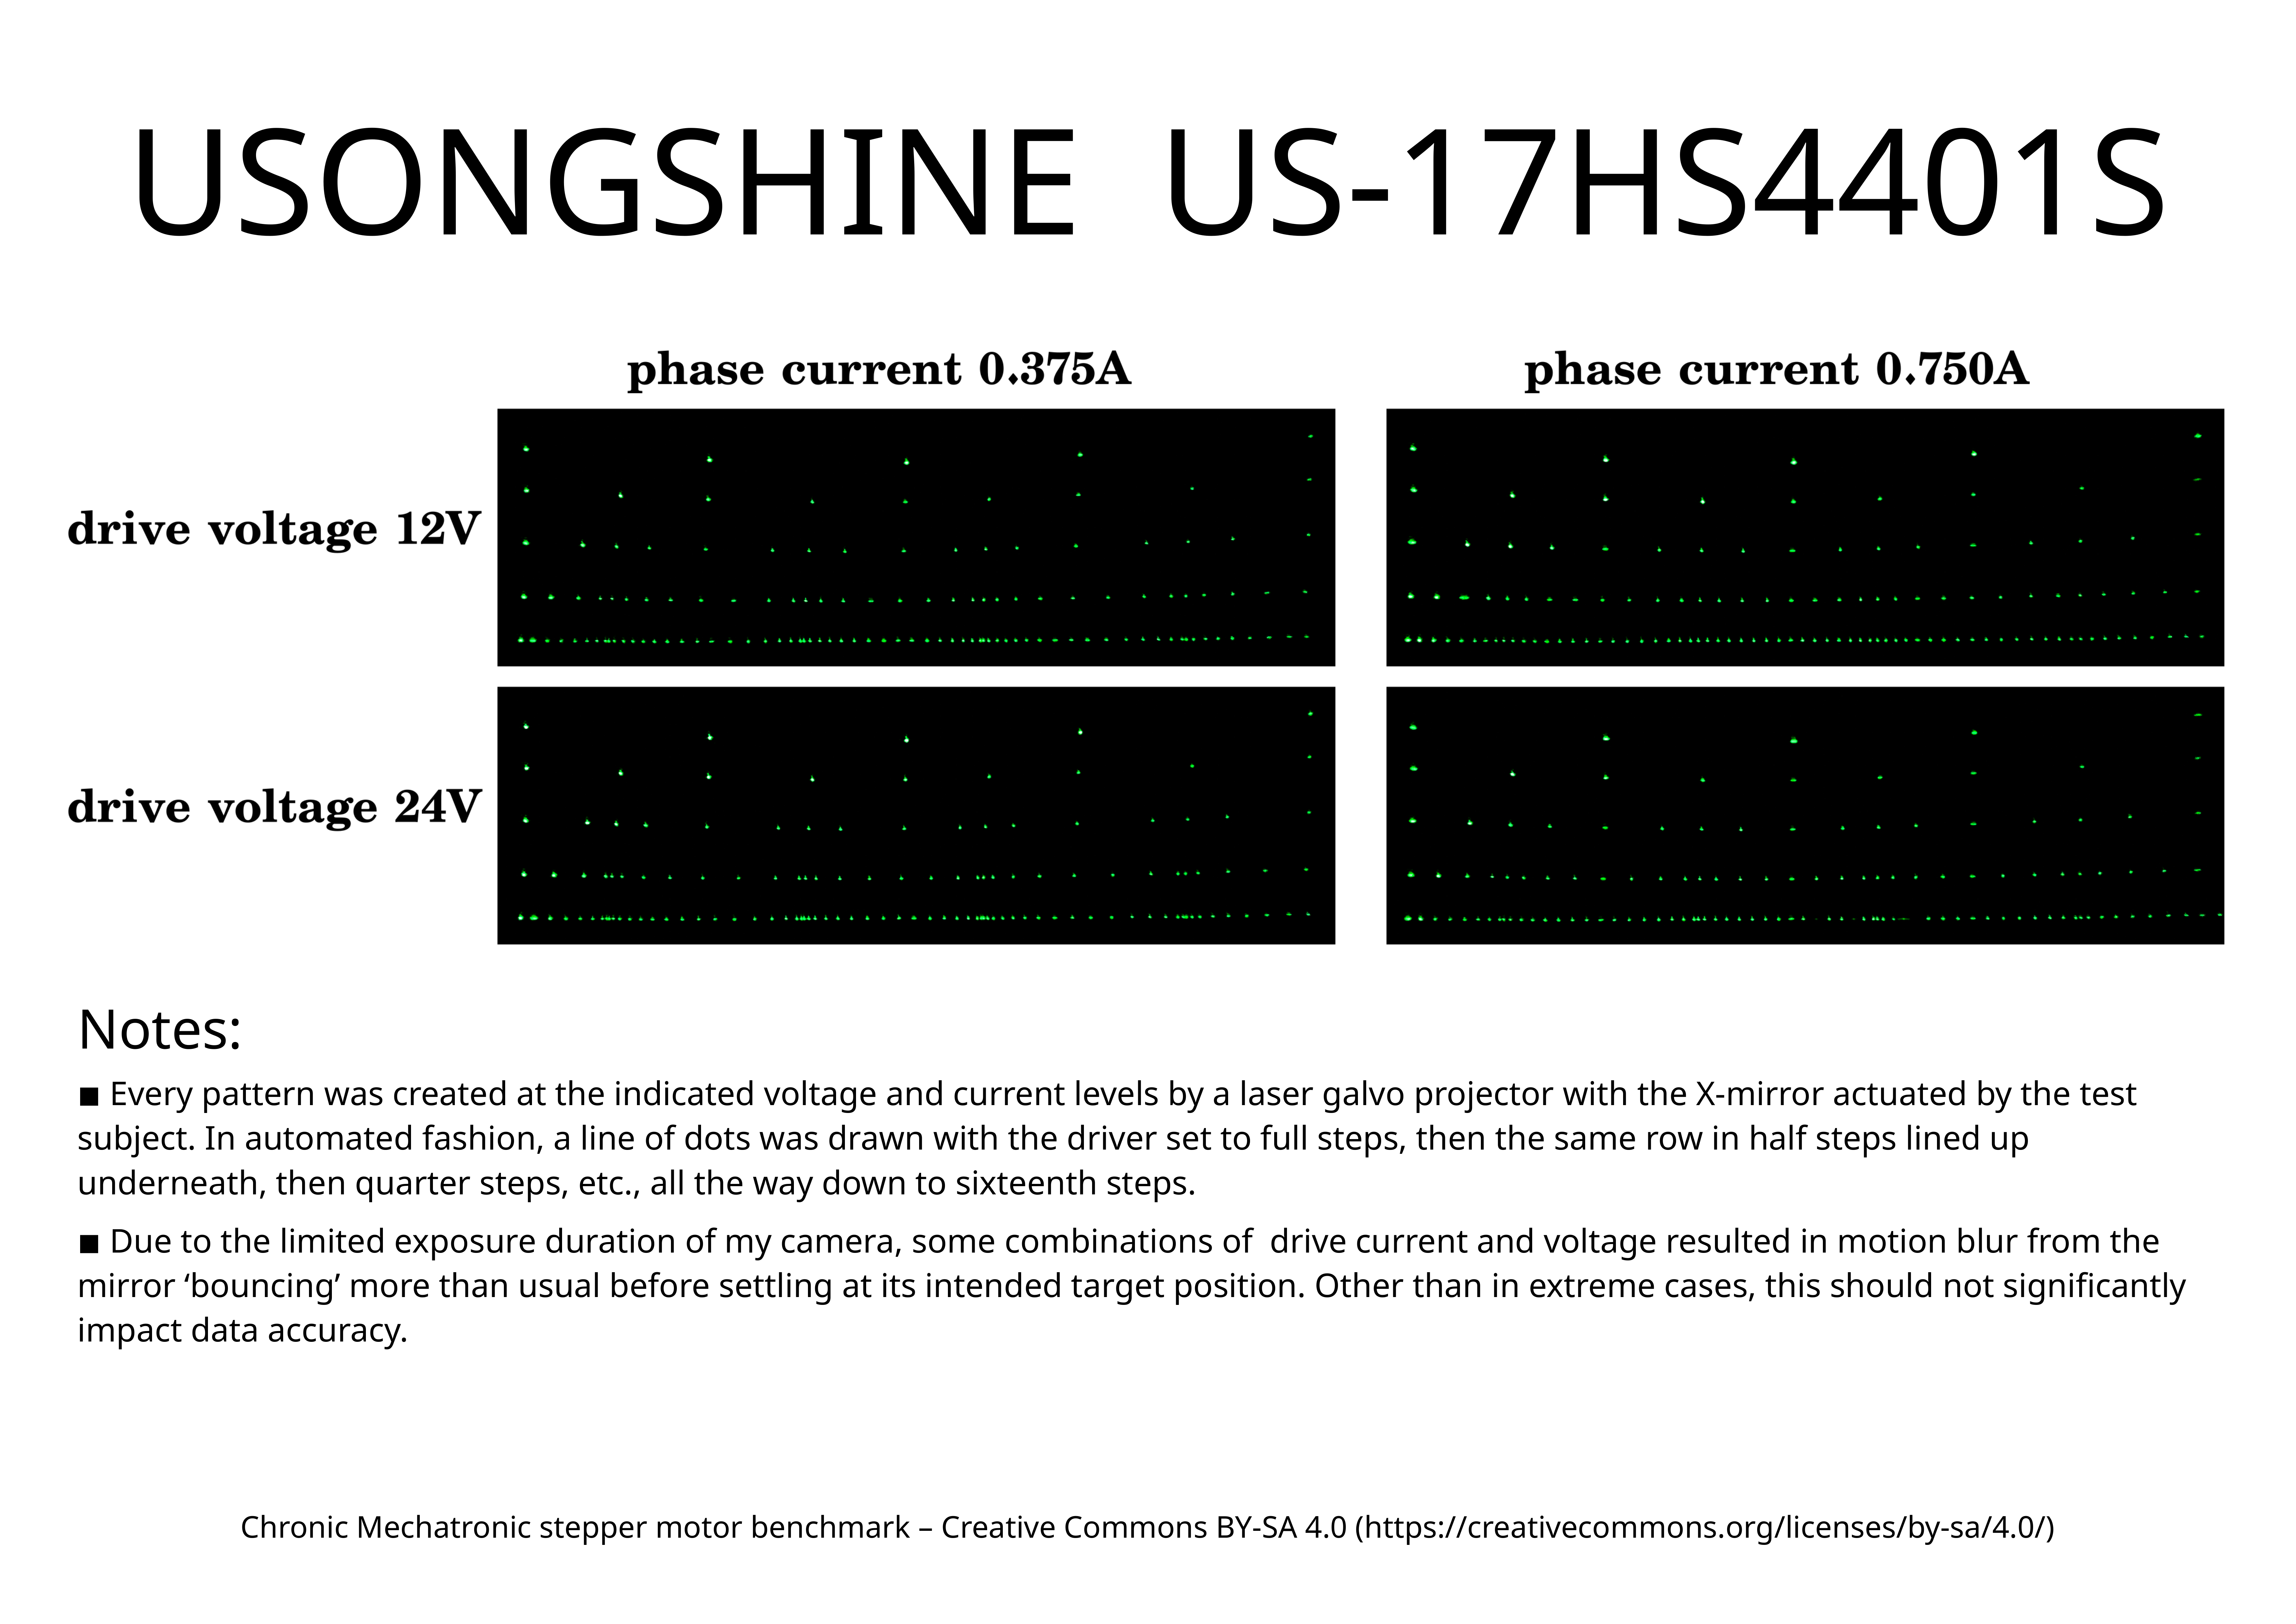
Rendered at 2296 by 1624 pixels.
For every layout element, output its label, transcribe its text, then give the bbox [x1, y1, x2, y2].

picture [0, 334, 2296, 990]
text Notes: [77, 990, 2219, 1065]
text [77, 324, 2219, 334]
text ◾ Due to the limited exposure duration of my camera, some combinations of drive current and voltage resulted in motion blur from the mirror ‘bouncing’ more than usual before settling at its intended target position. Other than in extreme cases, this should not significantly impact data accuracy. [77, 1218, 2219, 1351]
text ◾ Every pattern was created at the indicated voltage and current levels by a laser galvo projector with the X-mirror actuated by the test subject. In automated fashion, a line of dots was drawn with the driver set to full steps, then the same row in half steps lined up underneath, then quarter steps, etc., all the way down to sixteenth steps. [77, 1070, 2219, 1204]
